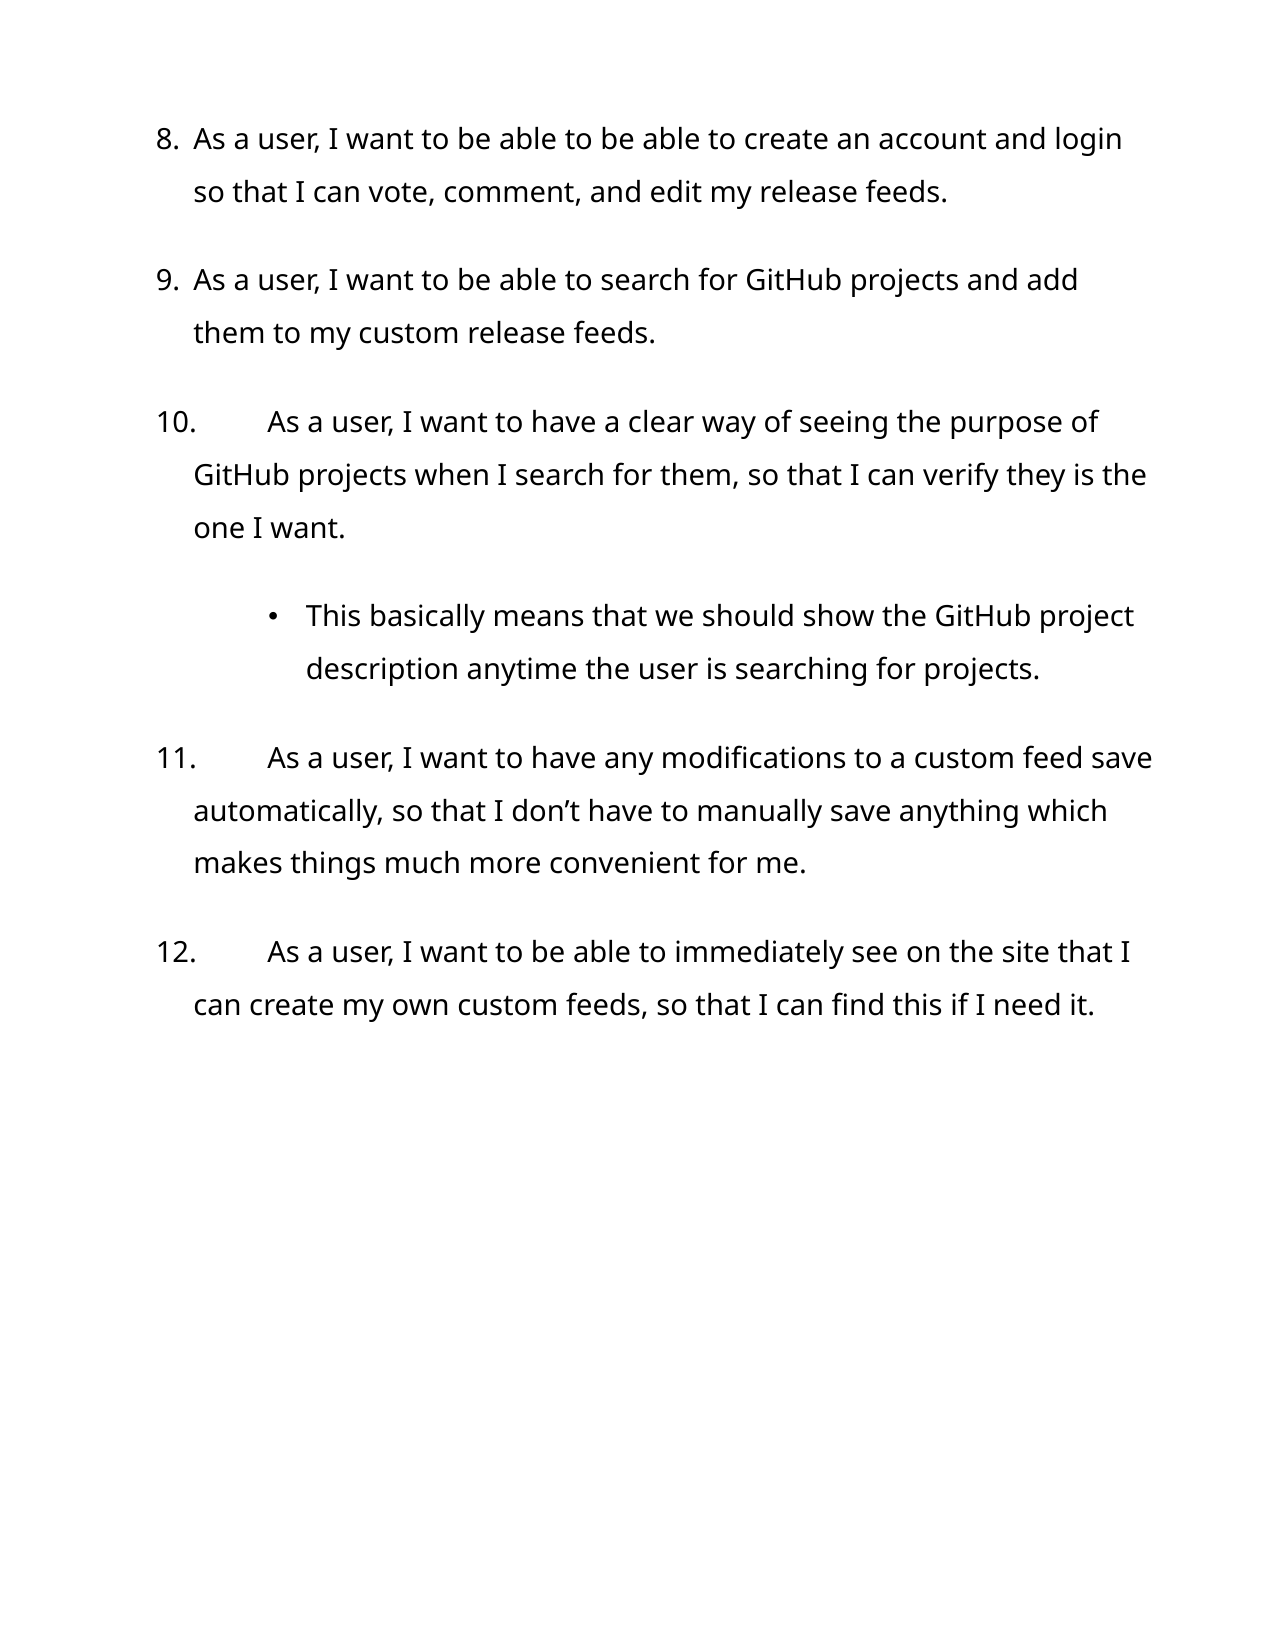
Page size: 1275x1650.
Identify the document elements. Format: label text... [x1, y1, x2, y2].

list As a user, I want to have any modifications to a custom feed save automatically, so that I don’t have to manually save anything which makes things much more convenient for me. [156, 737, 1157, 882]
list This basically means that we should show the GitHub project description anytime the user is searching for projects. [268, 595, 1157, 688]
list As a user, I want to be able to search for GitHub projects and add them to my custom release feeds. [156, 259, 1157, 352]
list As a user, I want to be able to be able to create an account and login so that I can vote, comment, and edit my release feeds. [156, 118, 1157, 211]
list As a user, I want to be able to immediately see on the site that I can create my own custom feeds, so that I can find this if I need it. [156, 931, 1157, 1024]
list As a user, I want to have a clear way of seeing the purpose of GitHub projects when I search for them, so that I can verify they is the one I want. [156, 401, 1157, 547]
